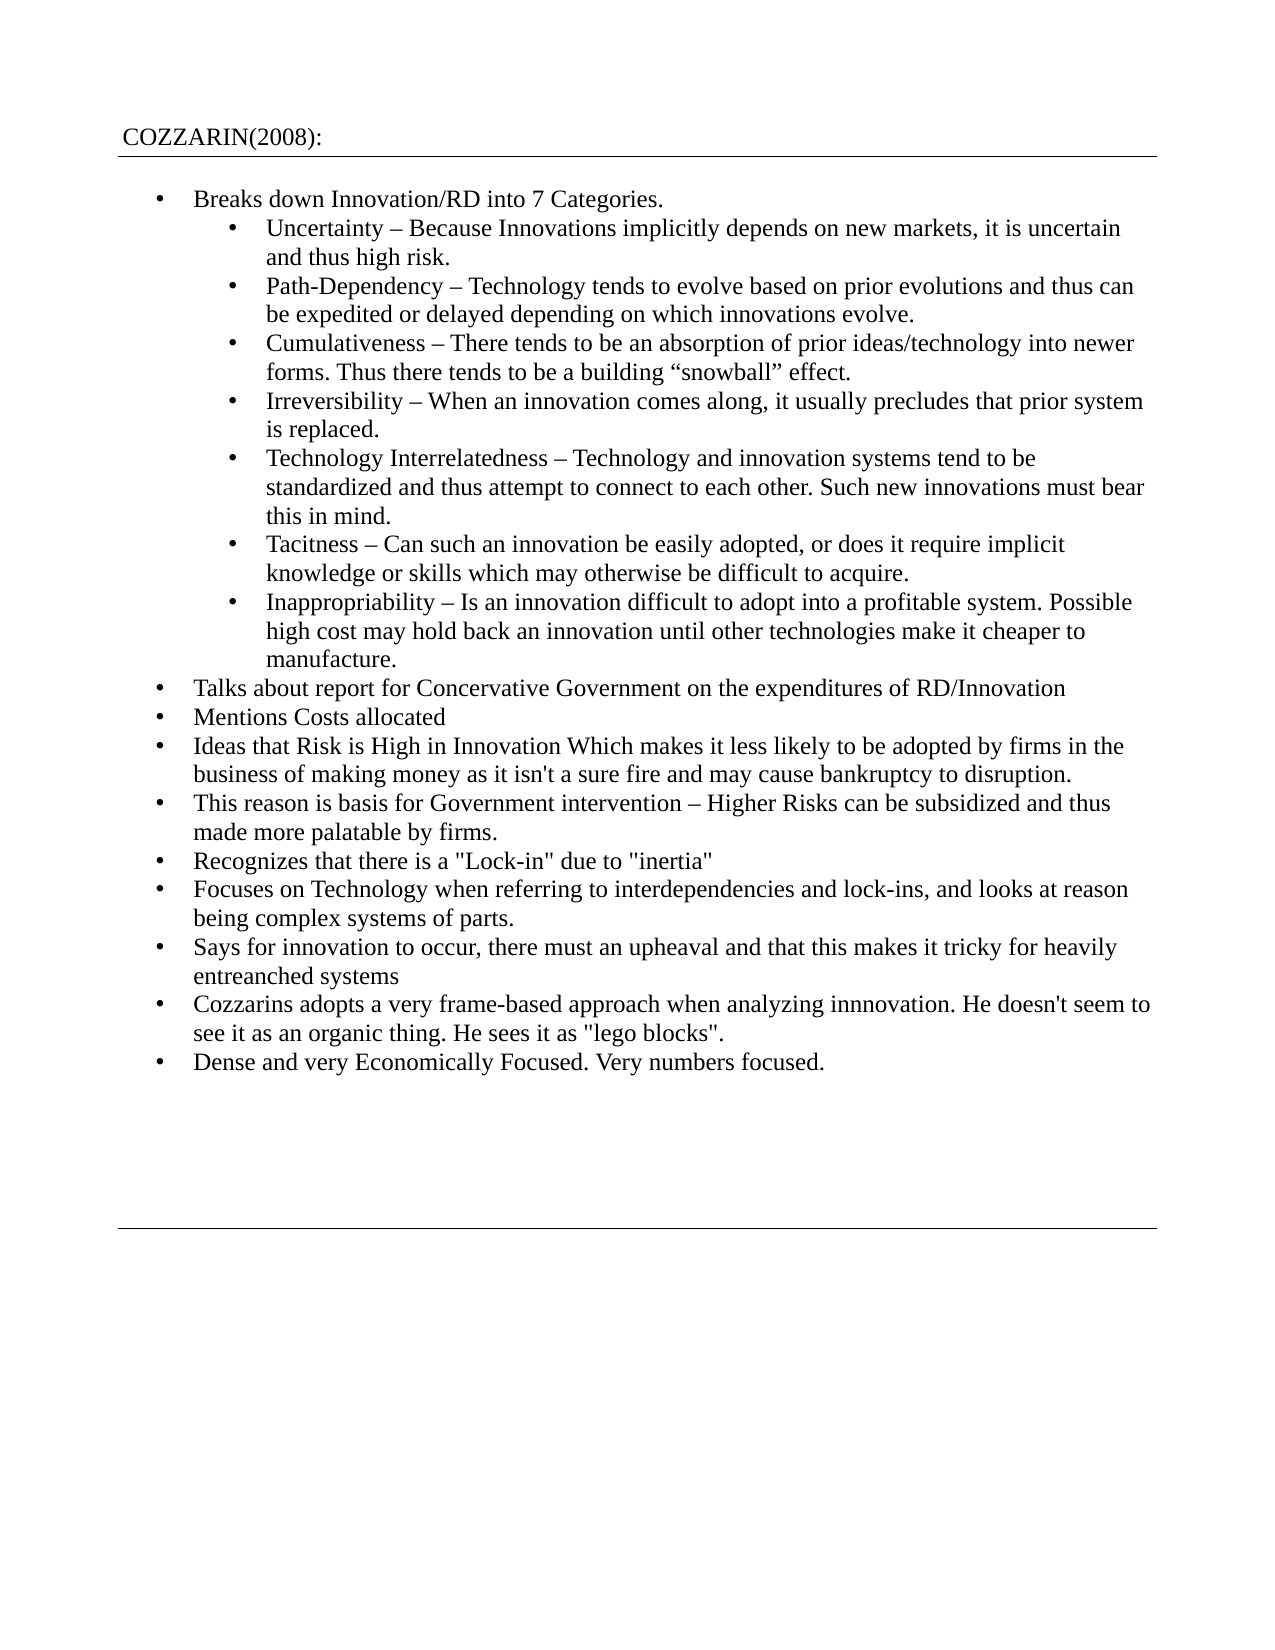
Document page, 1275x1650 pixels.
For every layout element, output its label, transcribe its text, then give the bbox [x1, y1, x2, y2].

list Says for innovation to occur, there must an upheaval and that this makes it tricky for heavily entreanched systems [156, 932, 1157, 989]
list Path-Dependency – Technology tends to evolve based on prior evolutions and thus can be expedited or delayed depending on which innovations evolve. [228, 271, 1157, 328]
list Breaks down Innovation/RD into 7 Categories. [156, 184, 1157, 213]
list Tacitness – Can such an innovation be easily adopted, or does it require implicit knowledge or skills which may otherwise be difficult to acquire. [228, 529, 1157, 587]
list Irreversibility – When an innovation comes along, it usually precludes that prior system is replaced. [228, 386, 1157, 443]
list Dense and very Economically Focused. Very numbers focused. [156, 1047, 1157, 1076]
list Ideas that Risk is High in Innovation Which makes it less likely to be adopted by firms in the business of making money as it isn't a sure fire and may cause bankruptcy to disruption. [156, 731, 1157, 788]
list Recognizes that there is a "Lock-in" due to "inertia" [156, 846, 1157, 874]
text COZZARIN(2008): [118, 118, 1157, 156]
list This reason is basis for Government intervention – Higher Risks can be subsidized and thus made more palatable by firms. [156, 788, 1157, 846]
list Mentions Costs allocated [156, 702, 1157, 731]
list Technology Interrelatedness – Technology and innovation systems tend to be standardized and thus attempt to connect to each other. Such new innovations must bear this in mind. [228, 443, 1157, 529]
list Cumulativeness – There tends to be an absorption of prior ideas/technology into newer forms. Thus there tends to be a building “snowball” effect. [228, 328, 1157, 386]
list Talks about report for Concervative Government on the expenditures of RD/Innovation [156, 673, 1157, 702]
list Cozzarins adopts a very frame-based approach when analyzing innnovation. He doesn't seem to see it as an organic thing. He sees it as "lego blocks". [156, 989, 1157, 1047]
list Inappropriability – Is an innovation difficult to adopt into a profitable system. Possible high cost may hold back an innovation until other technologies make it cheaper to manufacture. [228, 587, 1157, 673]
list Focuses on Technology when referring to interdependencies and lock-ins, and looks at reason being complex systems of parts. [156, 874, 1157, 932]
list Uncertainty – Because Innovations implicitly depends on new markets, it is uncertain and thus high risk. [228, 213, 1157, 271]
